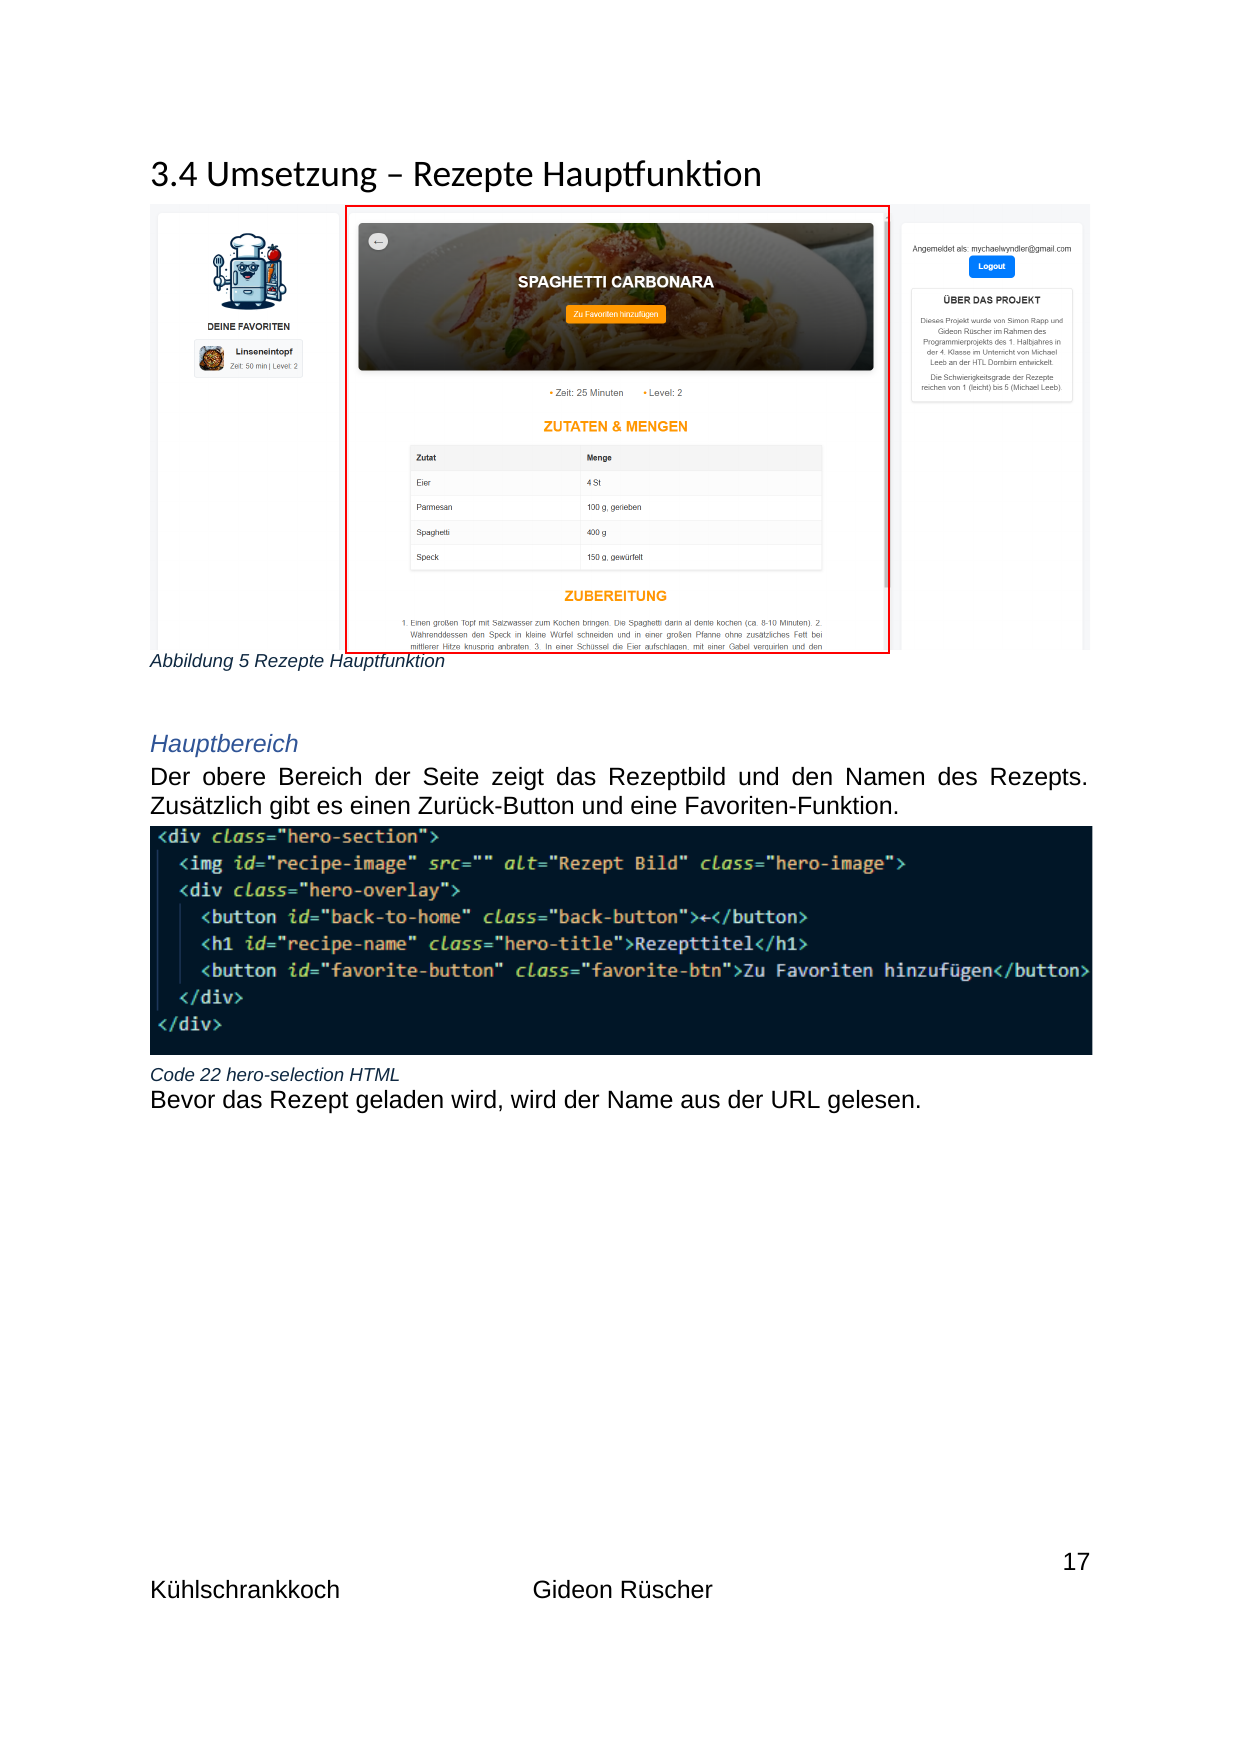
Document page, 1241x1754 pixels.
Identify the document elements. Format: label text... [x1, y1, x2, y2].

text Der obere Bereich der Seite zeigt das Rezeptbild und den Namen des Rezepts. Zusätzlich gibt es einen Zurück-Button und eine Favoriten-Funktion. [150, 762, 1090, 819]
subtitle 3.4 Umsetzung – Rezepte Hauptfunktion [150, 150, 1090, 196]
subtitle Hauptbereich [150, 729, 1090, 758]
text Code 22 hero-selection HTML [150, 1064, 1092, 1085]
text [150, 819, 1090, 826]
text Abbildung 5 Rezepte Hauptfunktion [150, 650, 1090, 671]
text [150, 1055, 1090, 1064]
text Bevor das Rezept geladen wird, wird der Name aus der URL gelesen. [150, 1085, 1090, 1114]
